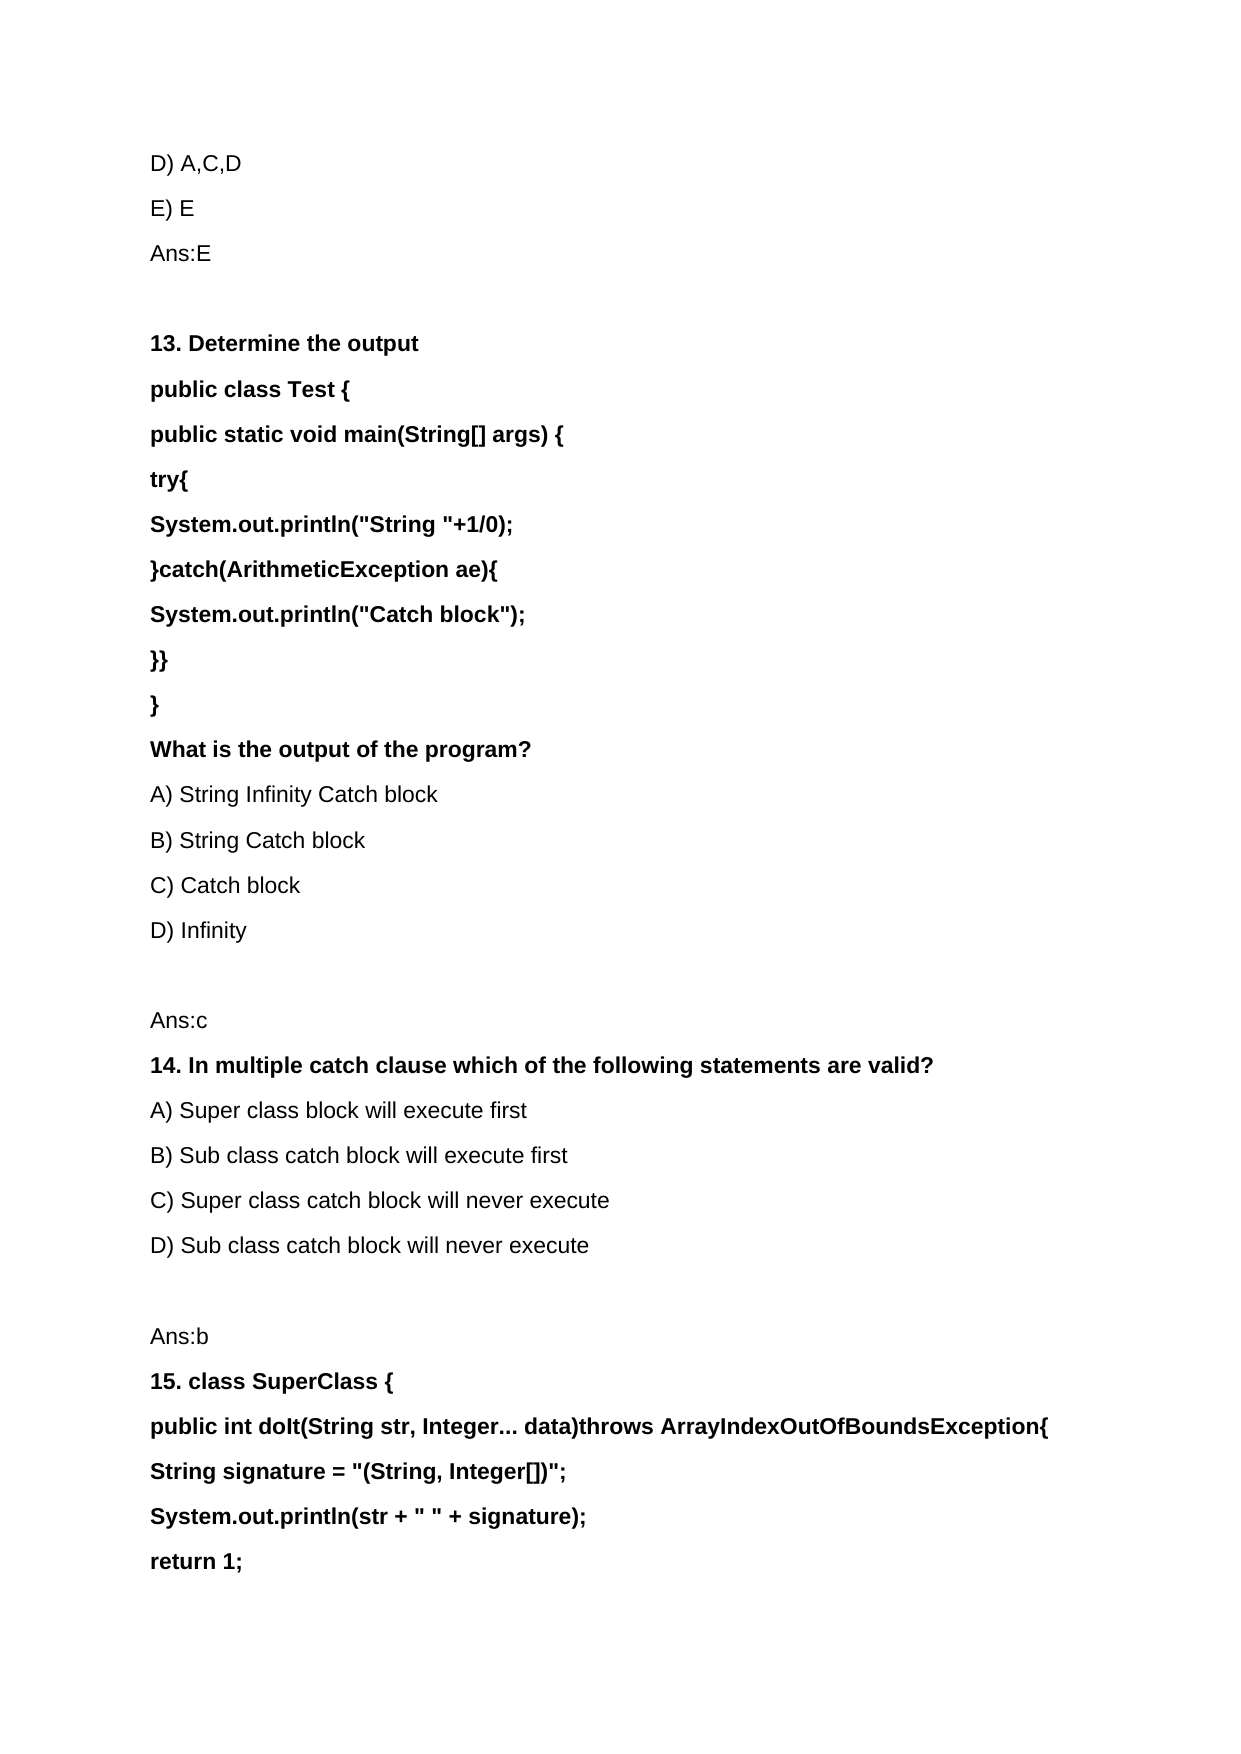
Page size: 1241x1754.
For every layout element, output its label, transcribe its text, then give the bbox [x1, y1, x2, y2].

text 13. Determine the output [150, 330, 1090, 357]
text C) Super class catch block will never execute [150, 1187, 1090, 1214]
text 14. In multiple catch clause which of the following statements are valid? [150, 1052, 1090, 1078]
text 15. class SuperClass { [150, 1368, 1090, 1394]
text return 1; [150, 1548, 1090, 1574]
text } [150, 691, 1090, 718]
text }catch(ArithmeticException ae){ [150, 556, 1090, 582]
text String signature = "(String, Integer[])"; [150, 1458, 1090, 1484]
text System.out.println("Catch block"); [150, 601, 1090, 627]
text System.out.println(str + " " + signature); [150, 1503, 1090, 1529]
text A) String Infinity Catch block [150, 781, 1090, 808]
text System.out.println("String "+1/0); [150, 511, 1090, 537]
text Ans:b [150, 1323, 1090, 1349]
text D) Sub class catch block will never execute [150, 1232, 1090, 1259]
text public class Test { [150, 376, 1090, 402]
text public static void main(String[] args) { [150, 421, 1090, 447]
text What is the output of the program? [150, 736, 1090, 763]
text A) Super class block will execute first [150, 1097, 1090, 1123]
text B) String Catch block [150, 827, 1090, 853]
text B) Sub class catch block will execute first [150, 1142, 1090, 1169]
text D) Infinity [150, 917, 1090, 943]
text Ans:c [150, 1007, 1090, 1033]
text }} [150, 646, 1090, 672]
text public int doIt(String str, Integer... data)throws ArrayIndexOutOfBoundsException{ [150, 1413, 1090, 1439]
text try{ [150, 466, 1090, 492]
text D) A,C,D [150, 150, 1090, 176]
text C) Catch block [150, 872, 1090, 898]
text E) E [150, 195, 1090, 221]
text Ans:E [150, 240, 1090, 267]
